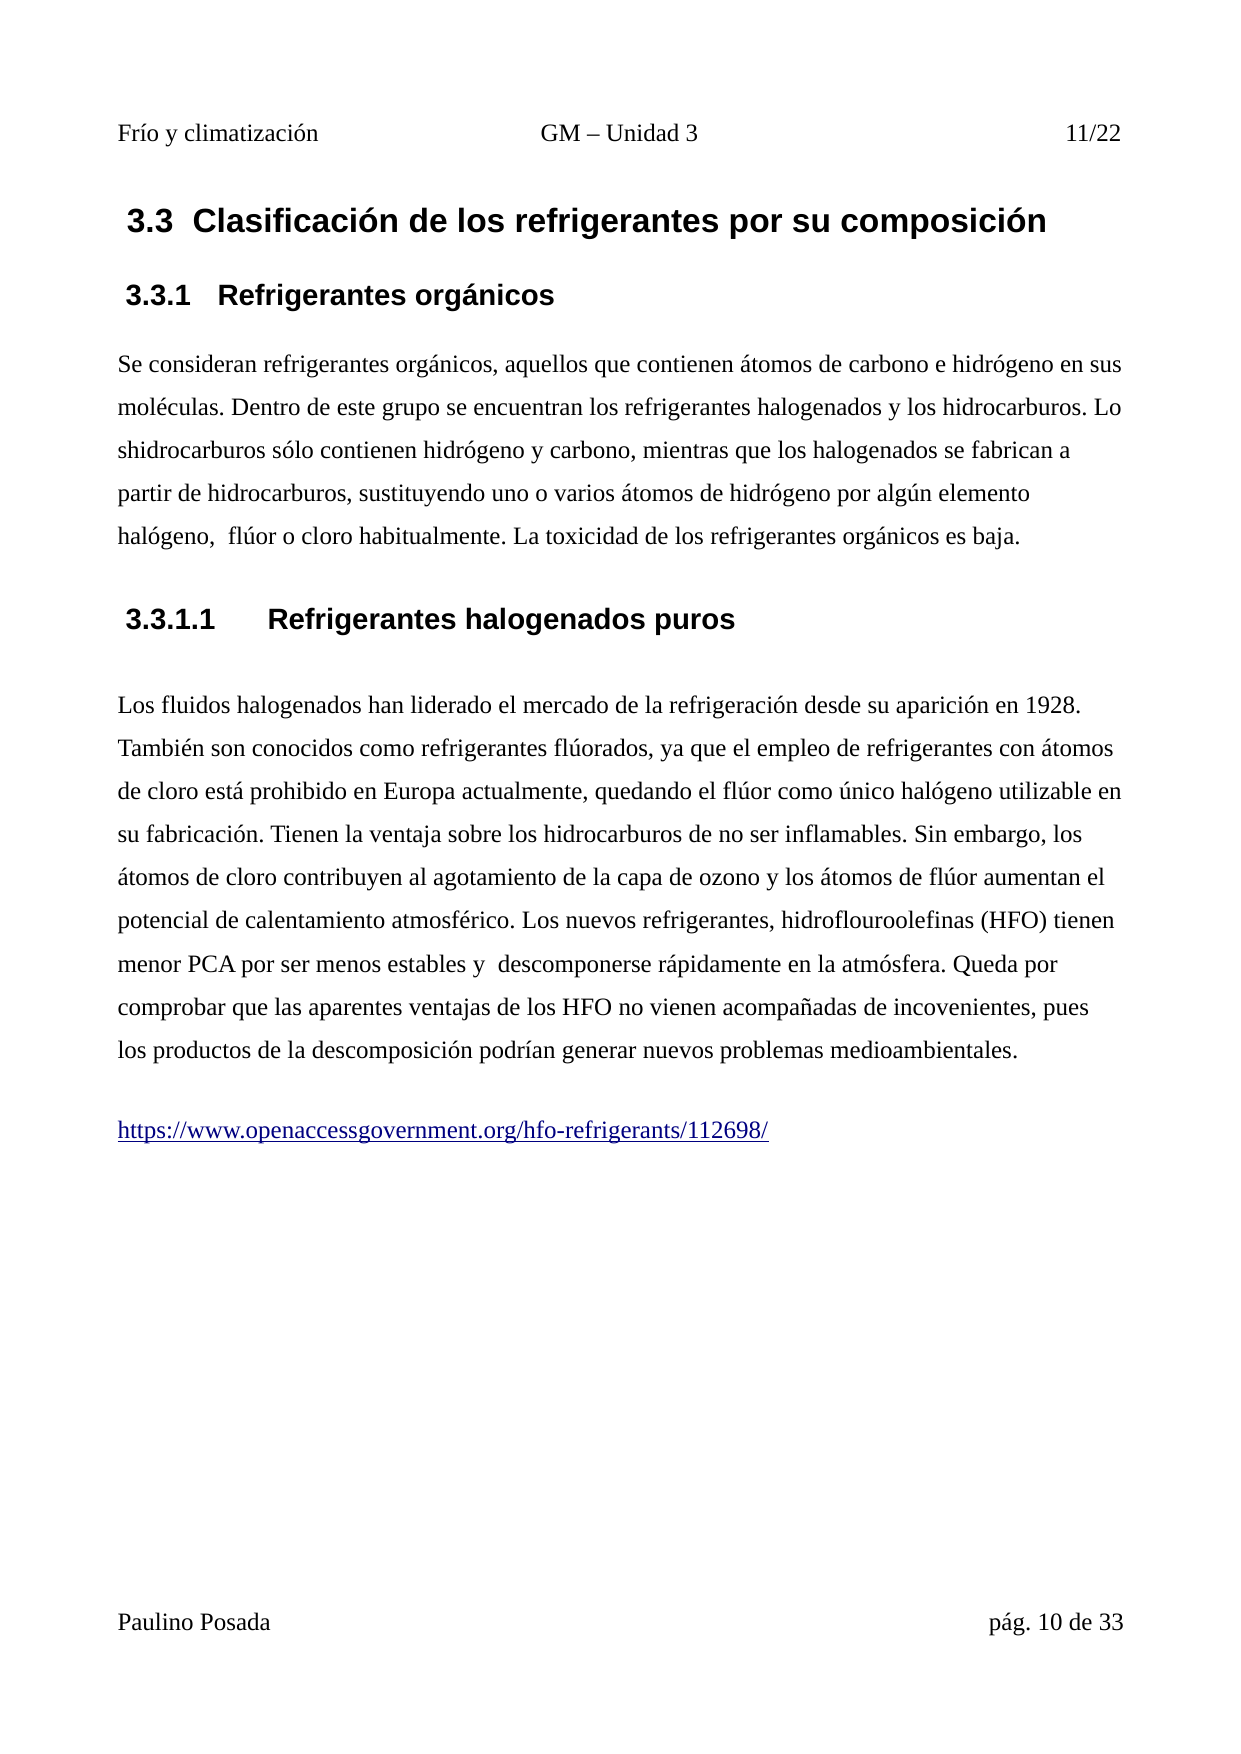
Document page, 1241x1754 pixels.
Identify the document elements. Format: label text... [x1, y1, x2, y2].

text Se consideran refrigerantes orgánicos, aquellos que contienen átomos de carbono e hidrógeno en sus moléculas. Dentro de este grupo se encuentran los refrigerantes halogenados y los hidrocarburos. Lo shidrocarburos sólo contienen hidrógeno y carbono, mientras que los halogenados se fabrican a partir de hidrocarburos, sustituyendo uno o varios átomos de hidrógeno por algún elemento halógeno, flúor o cloro habitualmente. La toxicidad de los refrigerantes orgánicos es baja. [117, 349, 1123, 550]
text https://www.openaccessgovernment.org/hfo-refrigerants/112698/ [117, 1116, 1123, 1144]
text Los fluidos halogenados han liderado el mercado de la refrigeración desde su aparición en 1928. También son conocidos como refrigerantes flúorados, ya que el empleo de refrigerantes con átomos de cloro está prohibido en Europa actualmente, quedando el flúor como único halógeno utilizable en su fabricación. Tienen la ventaja sobre los hidrocarburos de no ser inflamables. Sin embargo, los átomos de cloro contribuyen al agotamiento de la capa de ozono y los átomos de flúor aumentan el potencial de calentamiento atmosférico. Los nuevos refrigerantes, hidroflouroolefinas (HFO) tienen menor PCA por ser menos estables y descomponerse rápidamente en la atmósfera. Queda por comprobar que las aparentes ventajas de los HFO no vienen acompañadas de incovenientes, pues los productos de la descomposición podrían generar nuevos problemas medioambientales. [117, 690, 1123, 1064]
subtitle Clasificación de los refrigerantes por su composición [117, 201, 1123, 240]
subtitle Refrigerantes orgánicos [117, 277, 1123, 311]
subtitle Refrigerantes halogenados puros [117, 602, 1123, 636]
